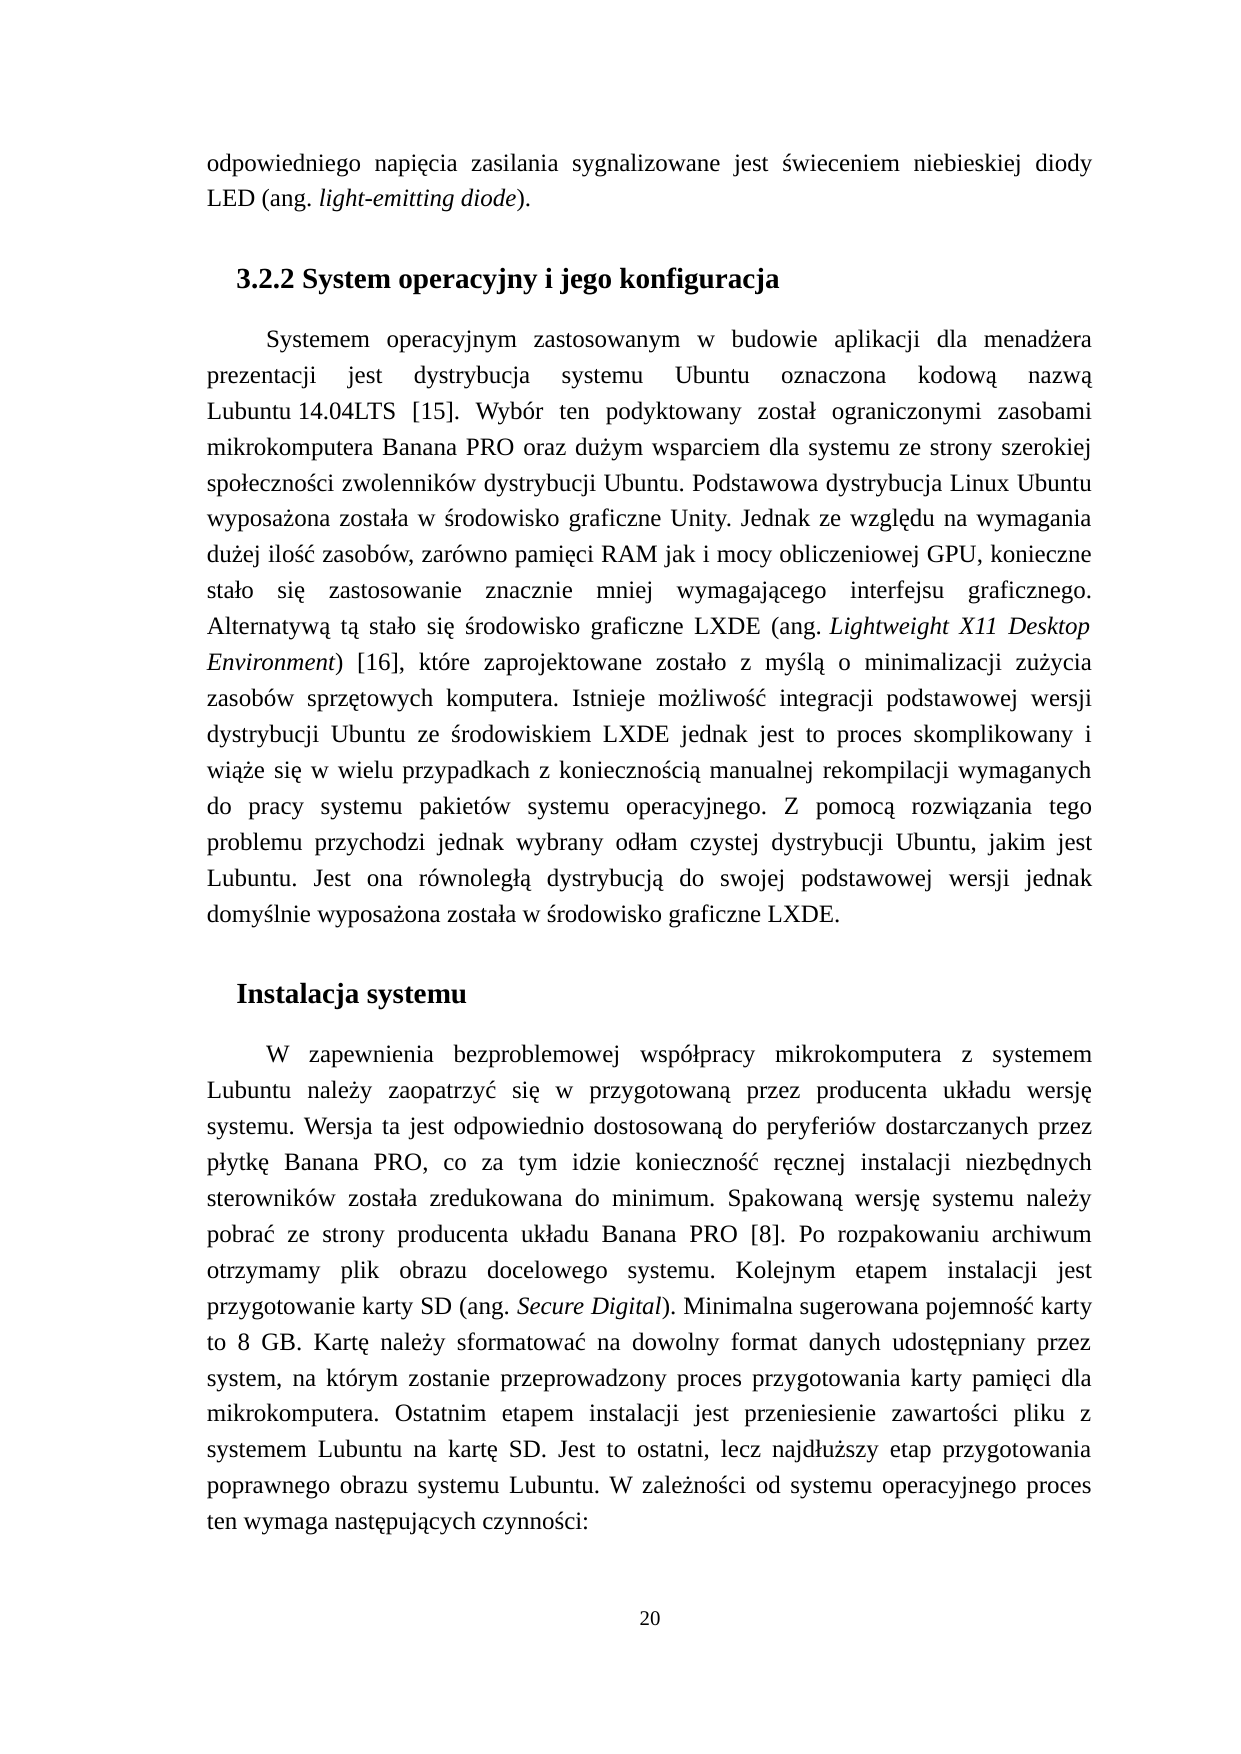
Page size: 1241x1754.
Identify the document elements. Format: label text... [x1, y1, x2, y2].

subtitle Instalacja systemu [207, 976, 1093, 1010]
subtitle 3.2.2 System operacyjny i jego konfiguracja [207, 261, 1093, 294]
text Systemem operacyjnym zastosowanym w budowie aplikacji dla menadżera prezentacji jest dystrybucja systemu Ubuntu oznaczona kodową nazwą Lubuntu 14.04LTS [15]. Wybór ten podyktowany został ograniczonymi zasobami mikrokomputera Banana PRO oraz dużym wsparciem dla systemu ze strony szerokiej społeczności zwolenników dystrybucji Ubuntu. Podstawowa dystrybucja Linux Ubuntu wyposażona została w środowisko graficzne Unity. Jednak ze względu na wymagania dużej ilość zasobów, zarówno pamięci RAM jak i mocy obliczeniowej GPU, konieczne stało się zastosowanie znacznie mniej wymagającego interfejsu graficznego. Alternatywą tą stało się środowisko graficzne LXDE (ang. Lightweight X11 Desktop Environment) [16], które zaprojektowane zostało z myślą o minimalizacji zużycia zasobów sprzętowych komputera. Istnieje możliwość integracji podstawowej wersji dystrybucji Ubuntu ze środowiskiem LXDE jednak jest to proces skomplikowany i wiąże się w wielu przypadkach z koniecznością manualnej rekompilacji wymaganych do pracy systemu pakietów systemu operacyjnego. Z pomocą rozwiązania tego problemu przychodzi jednak wybrany odłam czystej dystrybucji Ubuntu, jakim jest Lubuntu. Jest ona równoległą dystrybucją do swojej podstawowej wersji jednak domyślnie wyposażona została w środowisko graficzne LXDE. [207, 324, 1093, 928]
text odpowiedniego napięcia zasilania sygnalizowane jest świeceniem niebieskiej diody LED (ang. light-emitting diode). [207, 148, 1093, 212]
text W zapewnienia bezproblemowej współpracy mikrokomputera z systemem Lubuntu należy zaopatrzyć się w przygotowaną przez producenta układu wersję systemu. Wersja ta jest odpowiednio dostosowaną do peryferiów dostarczanych przez płytkę Banana PRO, co za tym idzie konieczność ręcznej instalacji niezbędnych sterowników została zredukowana do minimum. Spakowaną wersję systemu należy pobrać ze strony producenta układu Banana PRO [8]. Po rozpakowaniu archiwum otrzymamy plik obrazu docelowego systemu. Kolejnym etapem instalacji jest przygotowanie karty SD (ang. Secure Digital). Minimalna sugerowana pojemność karty to 8 GB. Kartę należy sformatować na dowolny format danych udostępniany przez system, na którym zostanie przeprowadzony proces przygotowania karty pamięci dla mikrokomputera. Ostatnim etapem instalacji jest przeniesienie zawartości pliku z systemem Lubuntu na kartę SD. Jest to ostatni, lecz najdłuższy etap przygotowania poprawnego obrazu systemu Lubuntu. W zależności od systemu operacyjnego proces ten wymaga następujących czynności: [207, 1039, 1093, 1535]
